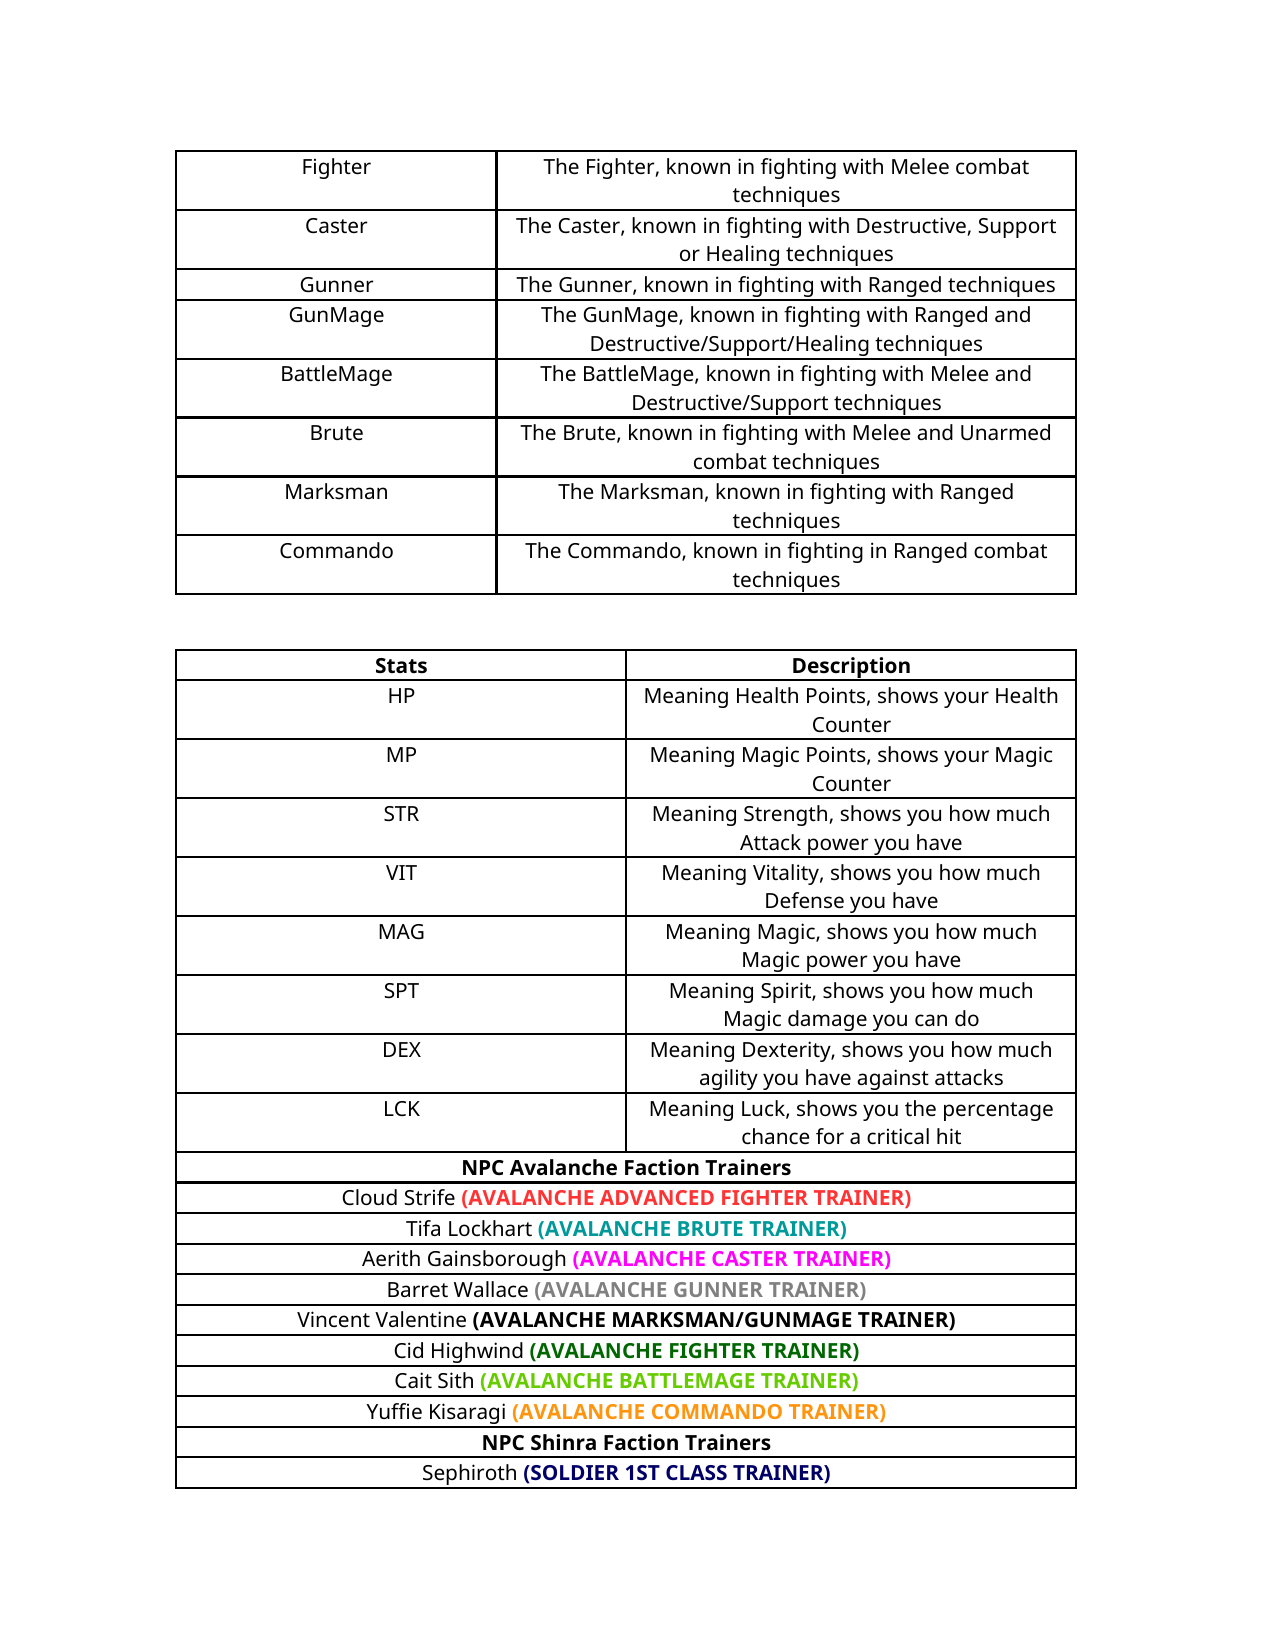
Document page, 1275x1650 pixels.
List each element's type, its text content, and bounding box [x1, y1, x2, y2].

table_cell SPT [177, 976, 625, 1033]
table_cell LCK [177, 1094, 625, 1151]
table_cell Fighter [177, 152, 495, 209]
table_cell Gunner [177, 270, 187, 298]
table_cell VIT [177, 858, 625, 915]
table_header Description [627, 651, 637, 679]
table_cell MAG [177, 917, 625, 974]
table_cell Commando [177, 536, 495, 593]
table_cell Marksman [177, 478, 495, 534]
table_cell DEX [177, 1035, 625, 1092]
table_cell MP [177, 740, 625, 797]
table_header Description [1065, 651, 1075, 679]
table_cell GunMage [177, 301, 495, 357]
table_cell HP [177, 681, 625, 738]
table_header Stats [177, 651, 187, 679]
table_header Stats [615, 651, 625, 679]
table_cell BattleMage [177, 360, 495, 416]
table_cell STR [177, 799, 625, 856]
table_cell Gunner [485, 270, 495, 298]
table_cell Brute [177, 419, 495, 475]
table_cell Caster [177, 211, 495, 268]
